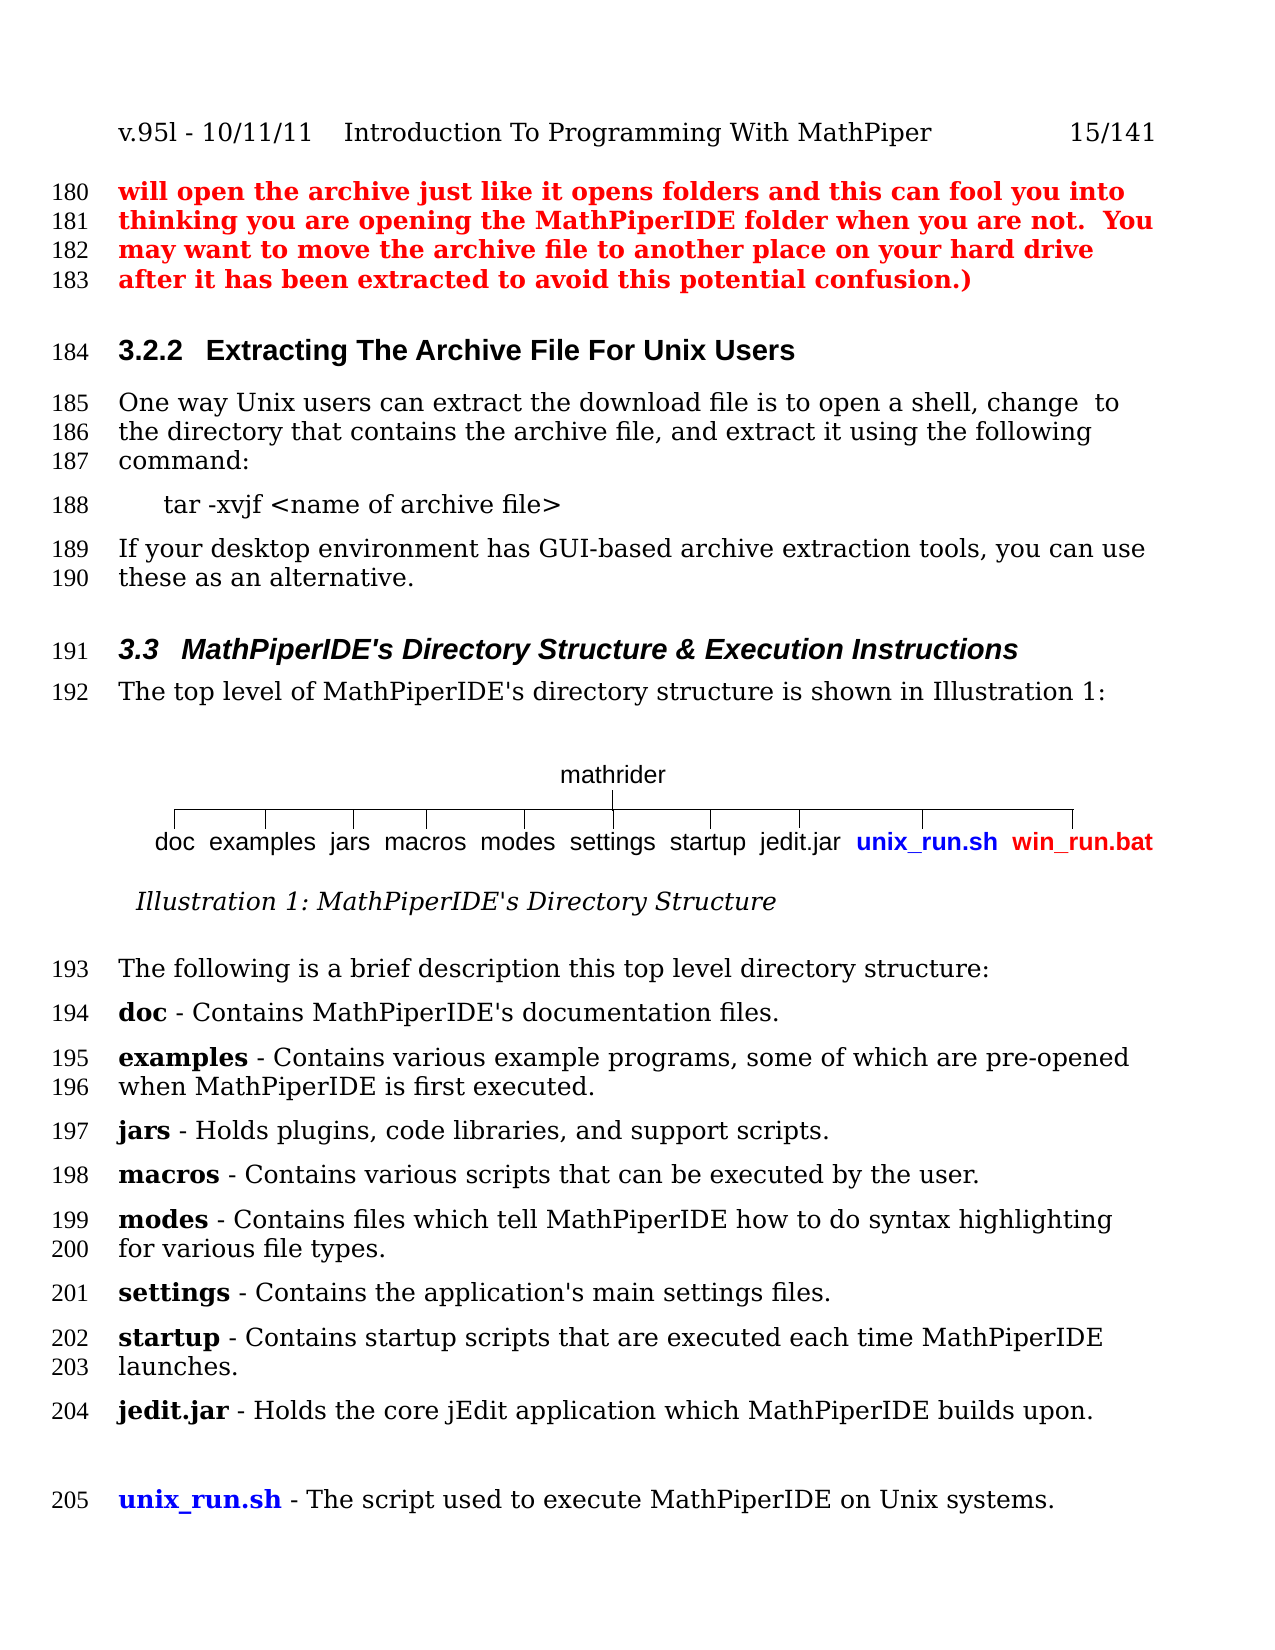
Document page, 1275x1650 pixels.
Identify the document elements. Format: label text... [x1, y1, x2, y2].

text One way Unix users can extract the download file is to open a shell, change to the directory that contains the archive file, and extract it using the following command: [118, 388, 1157, 475]
text settings - Contains the application's main settings files. [118, 1278, 1157, 1308]
text doc - Contains MathPiperIDE's documentation files. [118, 998, 1157, 1028]
subtitle Extracting The Archive File For Unix Users [118, 333, 1157, 367]
text Illustration 1: MathPiperIDE's Directory Structure [136, 733, 1153, 916]
text jedit.jar - Holds the core jEdit application which MathPiperIDE builds upon. [118, 1396, 1157, 1426]
text unix_run.sh - The script used to execute MathPiperIDE on Unix systems. [118, 1485, 1157, 1514]
text tar -xvjf <name of archive file> [163, 490, 1157, 519]
text macros - Contains various scripts that can be executed by the user. [118, 1161, 1157, 1190]
text The top level of MathPiperIDE's directory structure is shown in Illustration 1: [118, 677, 1157, 707]
text The following is a brief description this top level directory structure: [118, 954, 1157, 983]
text startup - Contains startup scripts that are executed each time MathPiperIDE launches. [118, 1323, 1157, 1381]
text jars - Holds plugins, code libraries, and support scripts. [118, 1116, 1157, 1146]
text examples - Contains various example programs, some of which are pre-opened when MathPiperIDE is first executed. [118, 1043, 1157, 1101]
subtitle MathPiperIDE's Directory Structure & Execution Instructions [118, 632, 1157, 665]
text will open the archive just like it opens folders and this can fool you into thinking you are opening the MathPiperIDE folder when you are not. You may want to move the archive file to another place on your hard drive after it has been extracted to avoid this potential confusion.) [118, 177, 1157, 294]
text modes - Contains files which tell MathPiperIDE how to do syntax highlighting for various file types. [118, 1205, 1157, 1263]
text If your desktop environment has GUI-based archive extraction tools, you can use these as an alternative. [118, 534, 1157, 593]
